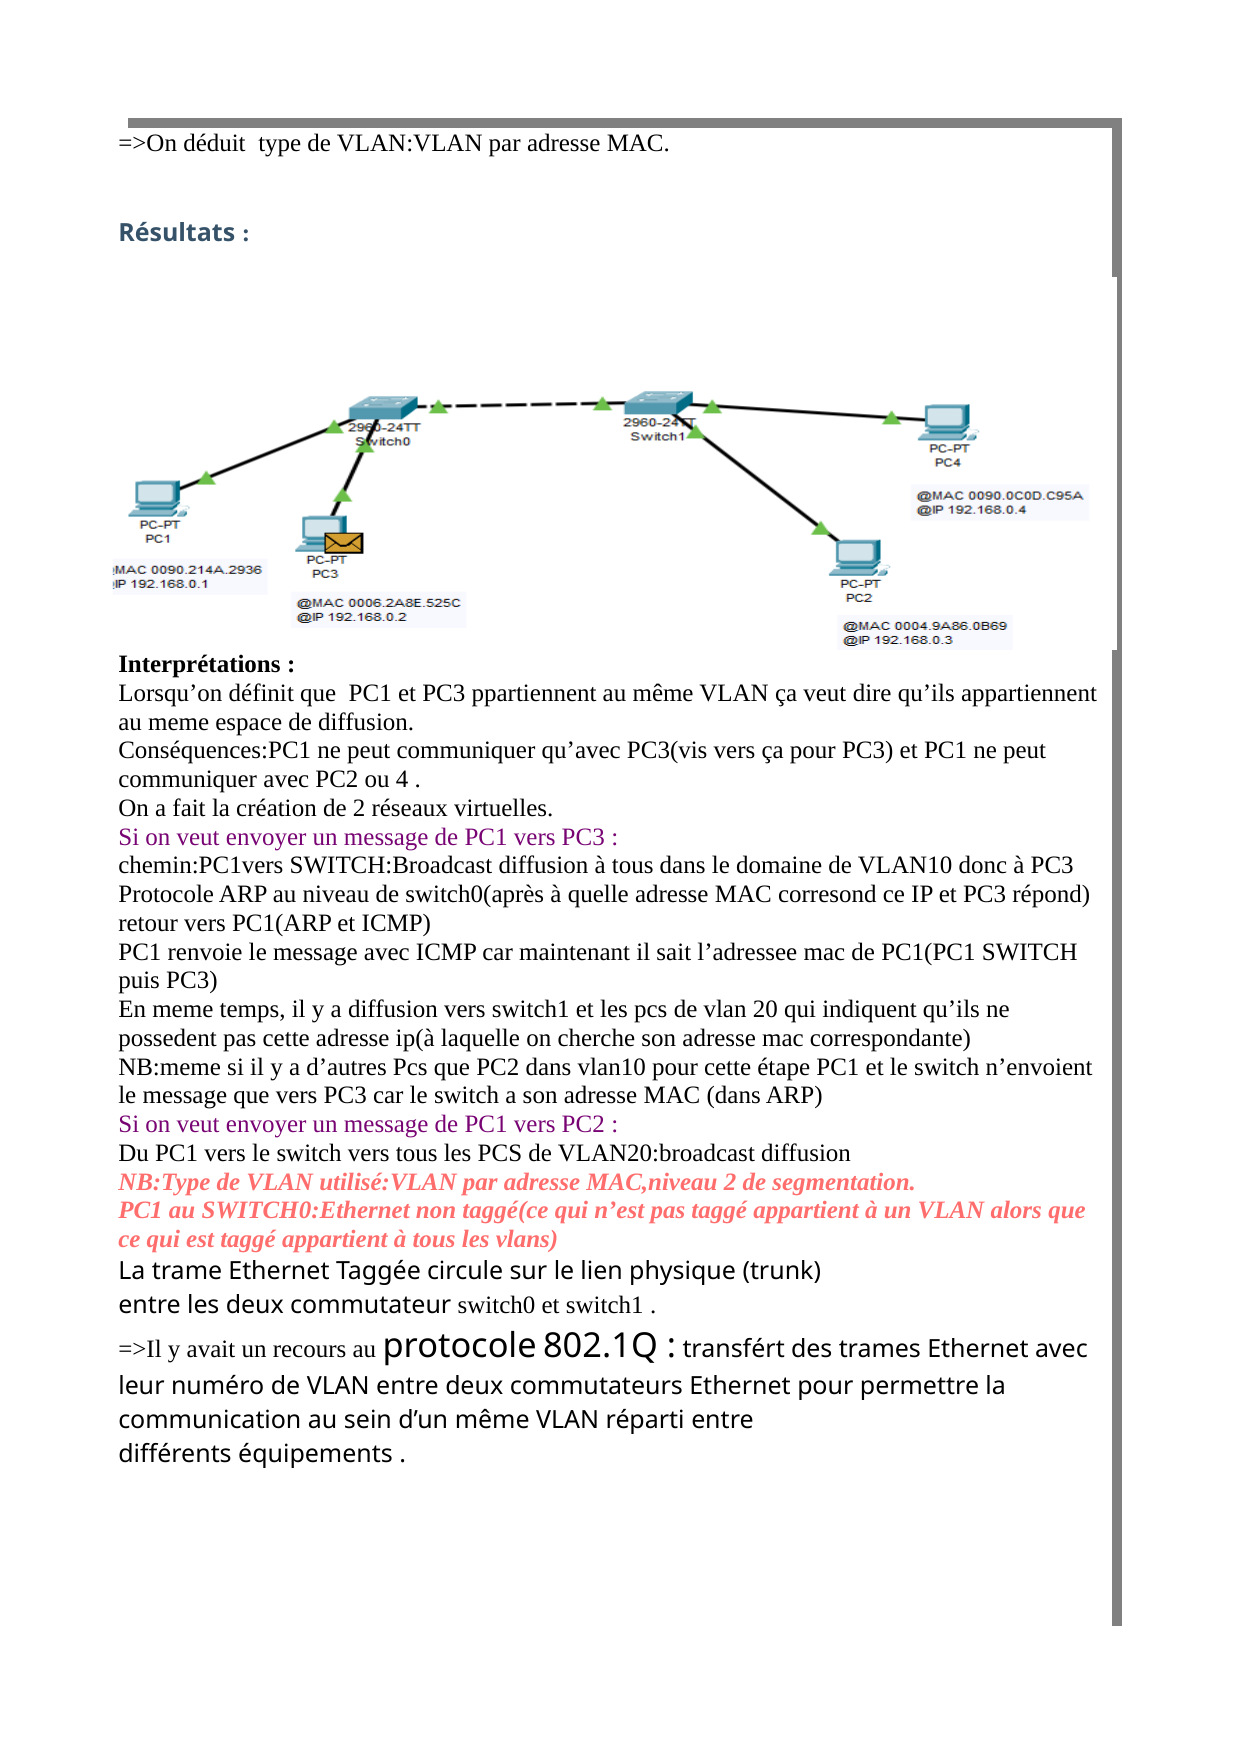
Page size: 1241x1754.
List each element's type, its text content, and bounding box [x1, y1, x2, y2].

text PC1 au SWITCH0:Ethernet non taggé(ce qui n’est pas taggé appartient à un VLAN alors que ce qui est taggé appartient à tous les vlans) [118, 1195, 1112, 1253]
text retour vers PC1(ARP et ICMP) [118, 908, 1112, 937]
text Protocole ARP au niveau de switch0(après à quelle adresse MAC corresond ce IP et PC3 répond) [118, 879, 1112, 908]
text PC1 renvoie le message avec ICMP car maintenant il sait l’adressee mac de PC1(PC1 SWITCH puis PC3) [118, 937, 1112, 994]
text NB:Type de VLAN utilisé:VLAN par adresse MAC,niveau 2 de segmentation. [118, 1167, 1112, 1195]
text La trame Ethernet Taggée circule sur le lien physique (trunk) entre les deux commutateur switch0 et switch1 . [118, 1253, 1112, 1321]
text =>Il y avait un recours au protocole 802.1Q : transfért des trames Ethernet avec leur numéro de VLAN entre deux commutateurs Ethernet pour permettre la communication au sein d’un même VLAN réparti entre différents équipements . [118, 1321, 1112, 1470]
text Si on veut envoyer un message de PC1 vers PC2 : [118, 1109, 1112, 1138]
text Lorsqu’on définit que PC1 et PC3 ppartiennent au même VLAN ça veut dire qu’ils appartiennent au meme espace de diffusion. [118, 678, 1112, 735]
text Interprétations : [118, 650, 1112, 678]
text Du PC1 vers le switch vers tous les PCS de VLAN20:broadcast diffusion [118, 1138, 1112, 1167]
text En meme temps, il y a diffusion vers switch1 et les pcs de vlan 20 qui indiquent qu’ils ne possedent pas cette adresse ip(à laquelle on cherche son adresse mac correspondante) [118, 994, 1112, 1052]
text On a fait la création de 2 réseaux virtuelles. [118, 793, 1112, 822]
text Si on veut envoyer un message de PC1 vers PC3 : [118, 822, 1112, 850]
text Résultats : [118, 215, 1112, 249]
text Conséquences:PC1 ne peut communiquer qu’avec PC3(vis vers ça pour PC3) et PC1 ne peut communiquer avec PC2 ou 4 . [118, 735, 1112, 793]
text chemin:PC1vers SWITCH:Broadcast diffusion à tous dans le domaine de VLAN10 donc à PC3 [118, 850, 1112, 879]
text NB:meme si il y a d’autres Pcs que PC2 dans vlan10 pour cette étape PC1 et le switch n’envoient le message que vers PC3 car le switch a son adresse MAC (dans ARP) [118, 1052, 1112, 1109]
picture [112, 277, 1117, 650]
text =>On déduit type de VLAN:VLAN par adresse MAC. [118, 128, 1112, 157]
